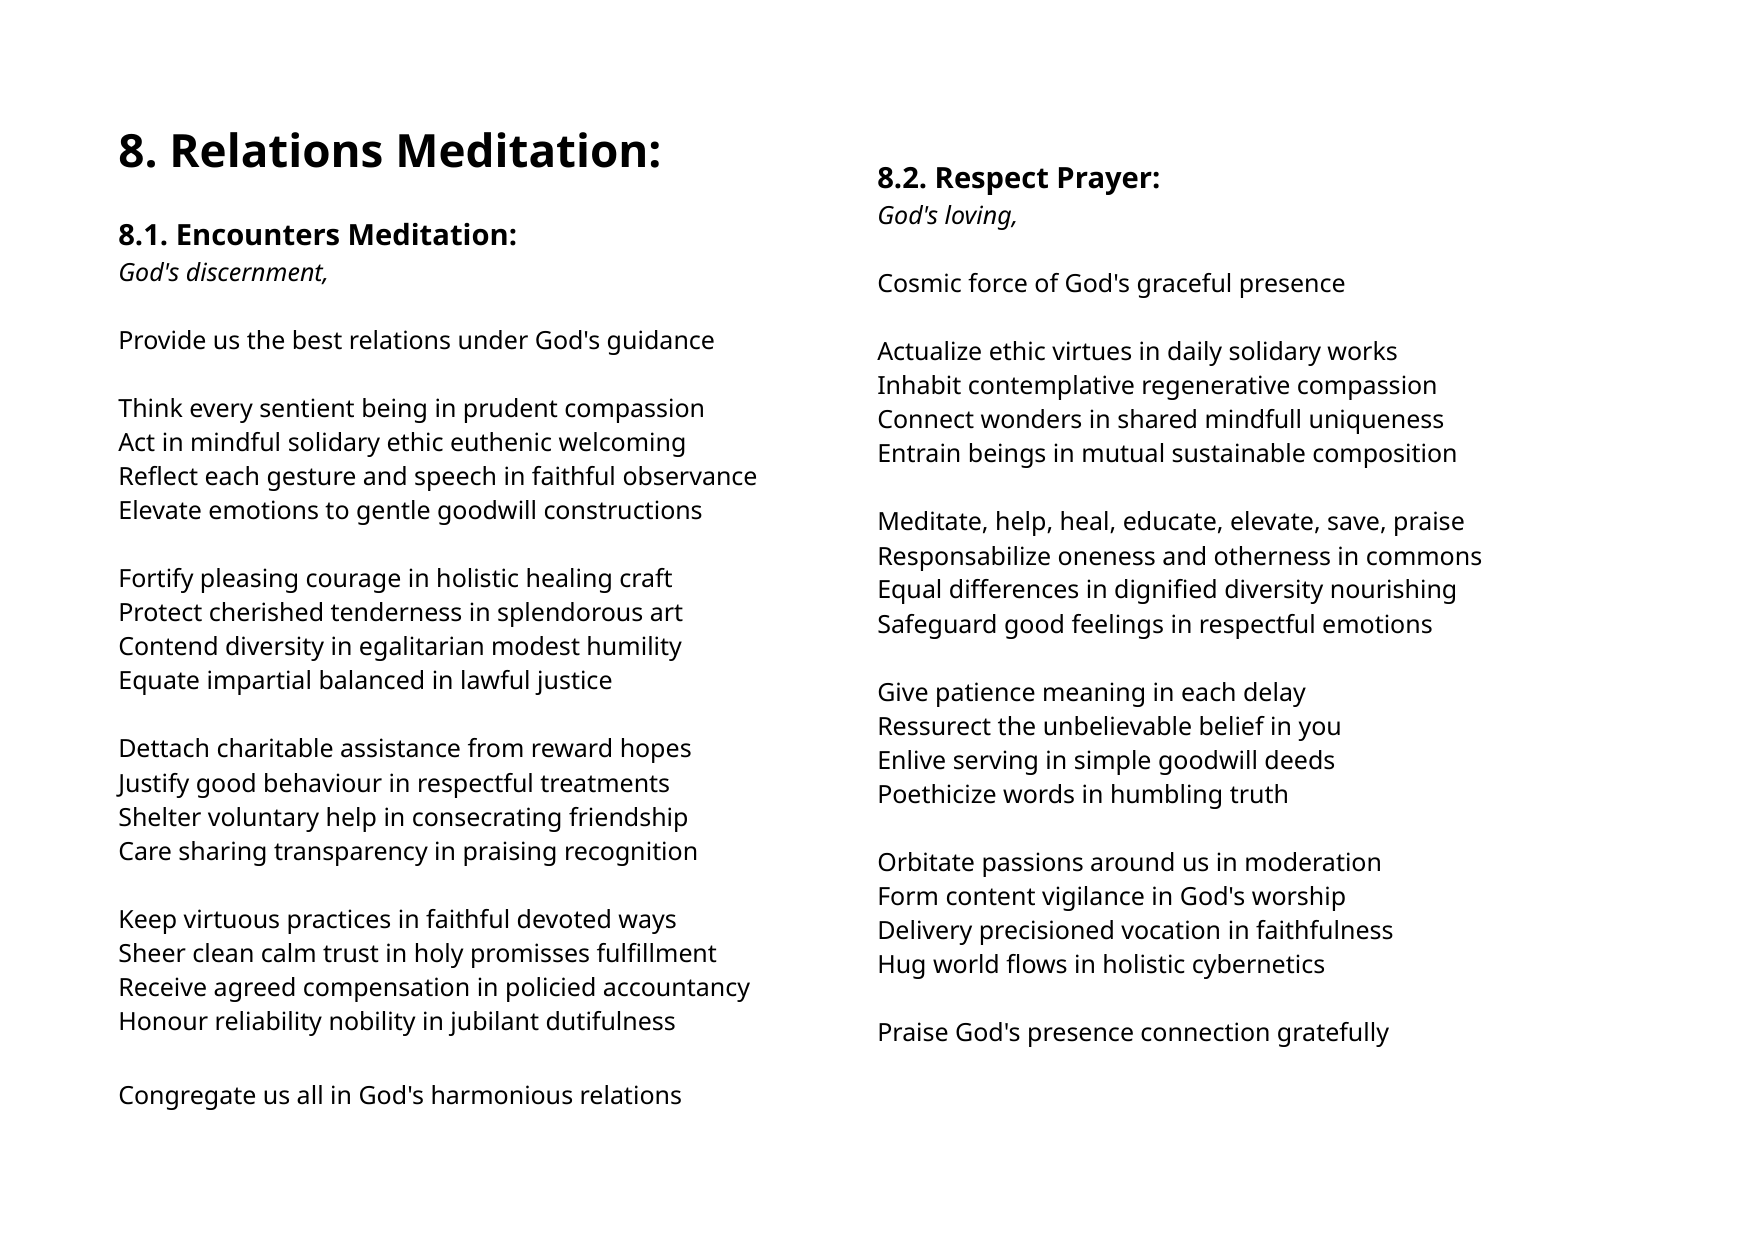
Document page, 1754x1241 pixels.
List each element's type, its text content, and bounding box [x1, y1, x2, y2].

text Hug world flows in holistic cybernetics [877, 947, 1636, 981]
text Delivery precisioned vocation in faithfulness [877, 913, 1636, 947]
text Poethicize words in humbling truth [877, 777, 1636, 811]
text Form content vigilance in God's worship [877, 879, 1636, 913]
text Contend diversity in egalitarian modest humility [118, 629, 877, 663]
text Care sharing transparency in praising recognition [118, 833, 877, 867]
text Shelter voluntary help in consecrating friendship [118, 799, 877, 833]
text Sheer clean calm trust in holy promisses fulfillment [118, 936, 877, 969]
text Equate impartial balanced in lawful justice [118, 663, 877, 697]
text Protect cherished tenderness in splendorous art [118, 595, 877, 629]
text Congregate us all in God's harmonious relations [118, 1077, 877, 1111]
text Provide us the best relations under God's guidance [118, 322, 877, 356]
text 8.1. Encounters Meditation: [118, 214, 877, 254]
text Think every sentient being in prudent compassion [118, 391, 877, 424]
text Meditate, help, heal, educate, elevate, save, praise [877, 504, 1636, 538]
text 8. Relations Meditation: [118, 118, 877, 181]
text Inhabit contemplative regenerative compassion [877, 368, 1636, 402]
text Reflect each gesture and speech in faithful observance [118, 459, 877, 493]
text Connect wonders in shared mindfull uniqueness [877, 402, 1636, 436]
text Actualize ethic virtues in daily solidary works [877, 334, 1636, 368]
text Elevate emotions to gentle goodwill constructions [118, 493, 877, 527]
text God's discernment, [118, 254, 877, 288]
text Justify good behaviour in respectful treatments [118, 765, 877, 799]
text Fortify pleasing courage in holistic healing craft [118, 561, 877, 595]
text Orbitate passions around us in moderation [877, 845, 1636, 879]
text Safeguard good feelings in respectful emotions [877, 606, 1636, 640]
text Receive agreed compensation in policied accountancy [118, 969, 877, 1004]
text Responsabilize oneness and otherness in commons [877, 538, 1636, 572]
text Keep virtuous practices in faithful devoted ways [118, 901, 877, 936]
text God's loving, [877, 197, 1636, 232]
text Enlive serving in simple goodwill deeds [877, 742, 1636, 777]
text Ressurect the unbelievable belief in you [877, 708, 1636, 742]
text Dettach charitable assistance from reward hopes [118, 731, 877, 765]
text Cosmic force of God's graceful presence [877, 266, 1636, 300]
text Equal differences in dignified diversity nourishing [877, 572, 1636, 606]
text Entrain beings in mutual sustainable composition [877, 436, 1636, 470]
text Praise God's presence connection gratefully [877, 1015, 1636, 1049]
text 8.2. Respect Prayer: [877, 158, 1636, 197]
text Act in mindful solidary ethic euthenic welcoming [118, 424, 877, 459]
text Honour reliability nobility in jubilant dutifulness [118, 1004, 877, 1038]
text Give patience meaning in each delay [877, 674, 1636, 708]
